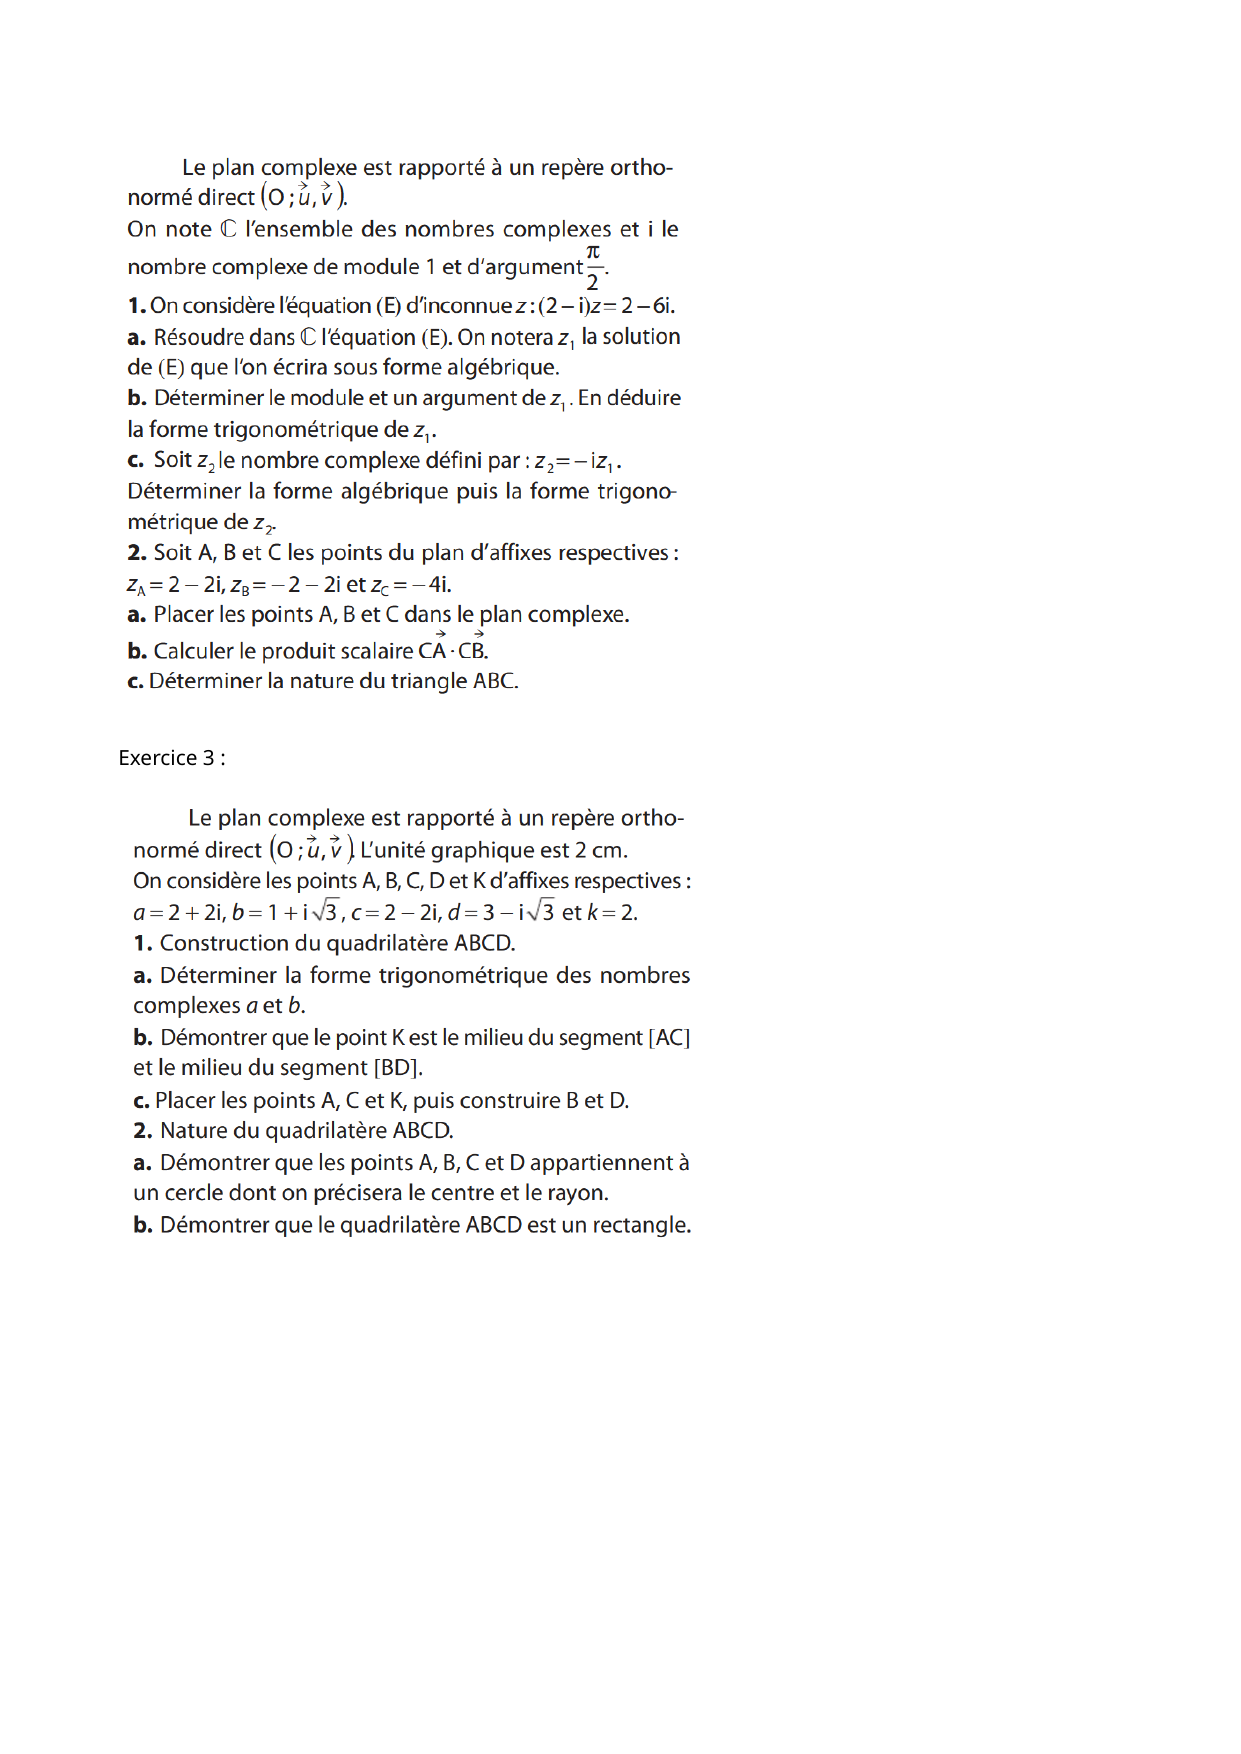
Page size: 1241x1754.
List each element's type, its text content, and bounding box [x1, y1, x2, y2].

picture [118, 142, 695, 695]
text Exercice 3 : [118, 743, 1122, 771]
picture [118, 795, 697, 1239]
